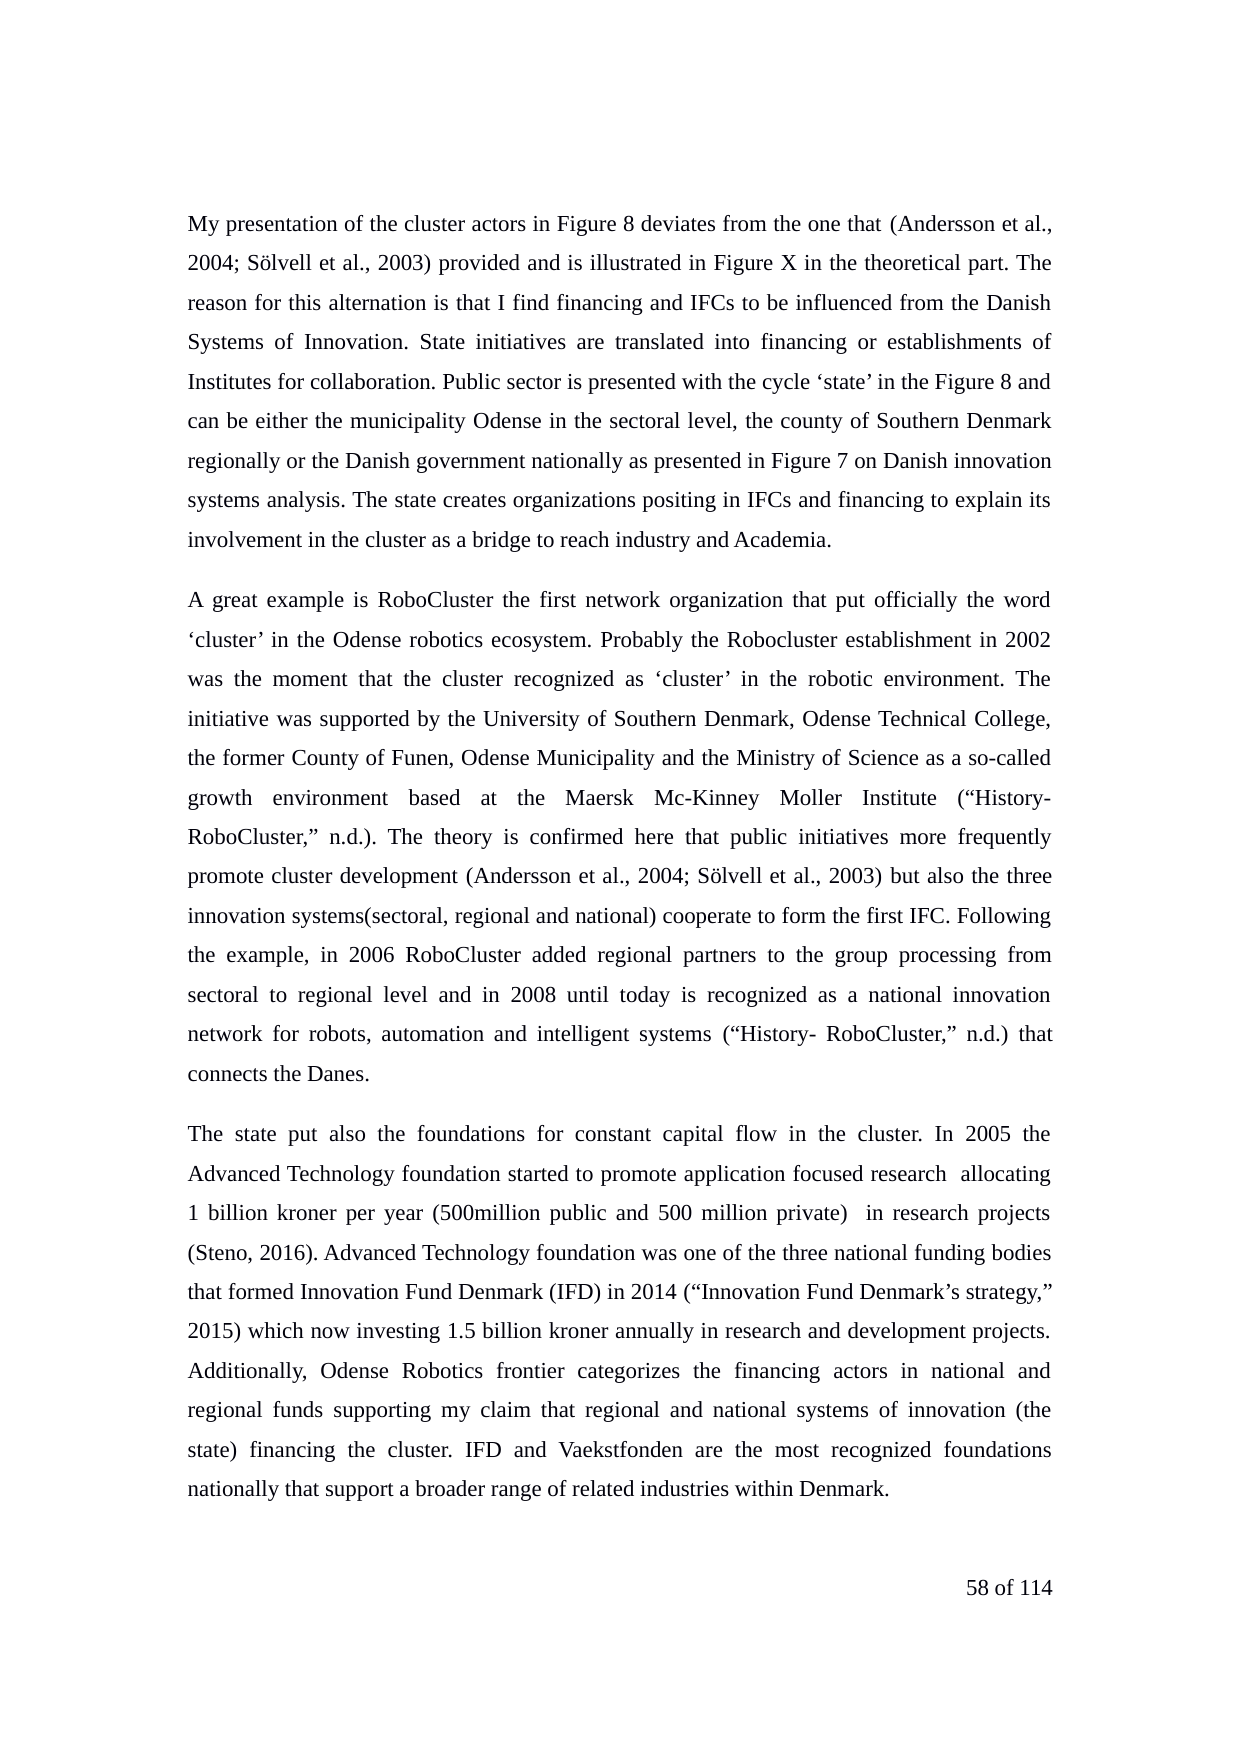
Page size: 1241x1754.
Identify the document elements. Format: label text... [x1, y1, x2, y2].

text My presentation of the cluster actors in Figure 8 deviates from the one that (Andersson et al., 2004; Sölvell et al., 2003) provided and is illustrated in Figure X in the theoretical part. The reason for this alternation is that I find financing and IFCs to be influenced from the Danish Systems of Innovation. State initiatives are translated into financing or establishments of Institutes for collaboration. Public sector is presented with the cycle ‘state’ in the Figure 8 and can be either the municipality Odense in the sectoral level, the county of Southern Denmark regionally or the Danish government nationally as presented in Figure 7 on Danish innovation systems analysis. The state creates organizations positing in IFCs and financing to explain its involvement in the cluster as a bridge to reach industry and Academia. [187, 210, 1053, 552]
text A great example is RoboCluster the first network organization that put officially the word ‘cluster’ in the Odense robotics ecosystem. Probably the Robocluster establishment in 2002 was the moment that the cluster recognized as ‘cluster’ in the robotic environment. The initiative was supported by the University of Southern Denmark, Odense Technical College, the former County of Funen, Odense Municipality and the Ministry of Science as a so-called growth environment based at the Maersk Mc-Kinney Moller Institute (“History- RoboCluster,” n.d.). The theory is confirmed here that public initiatives more frequently promote cluster development (Andersson et al., 2004; Sölvell et al., 2003) but also the three innovation systems(sectoral, regional and national) cooperate to form the first IFC. Following the example, in 2006 RoboCluster added regional partners to the group processing from sectoral to regional level and in 2008 until today is recognized as a national innovation network for robots, automation and intelligent systems (“History- RoboCluster,” n.d.) that connects the Danes. [187, 586, 1053, 1086]
text The state put also the foundations for constant capital flow in the cluster. In 2005 the Advanced Technology foundation started to promote application focused research allocating 1 billion kroner per year (500million public and 500 million private) in research projects (Steno, 2016). Advanced Technology foundation was one of the three national funding bodies that formed Innovation Fund Denmark (IFD) in 2014 (“Innovation Fund Denmark’s strategy,” 2015) which now investing 1.5 billion kroner annually in research and development projects. Additionally, Odense Robotics frontier categorizes the financing actors in national and regional funds supporting my claim that regional and national systems of innovation (the state) financing the cluster. IFD and Vaekstfonden are the most recognized foundations nationally that support a broader range of related industries within Denmark. [187, 1120, 1053, 1502]
